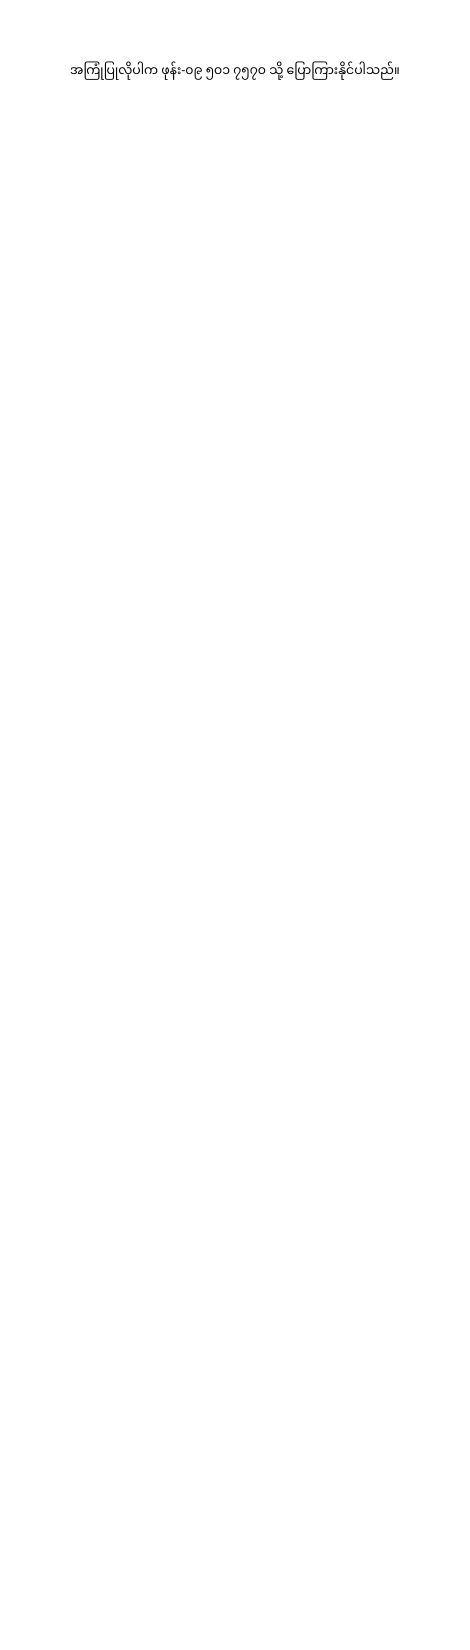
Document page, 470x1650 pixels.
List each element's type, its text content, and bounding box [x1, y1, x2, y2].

text အကြုံပြုလိုပါက ဖုန်း-၀၉ ၅၀၁ ၇၅၇၀ သို့ ပြောကြားနိုင်ပါသည်။ [9, 61, 461, 79]
